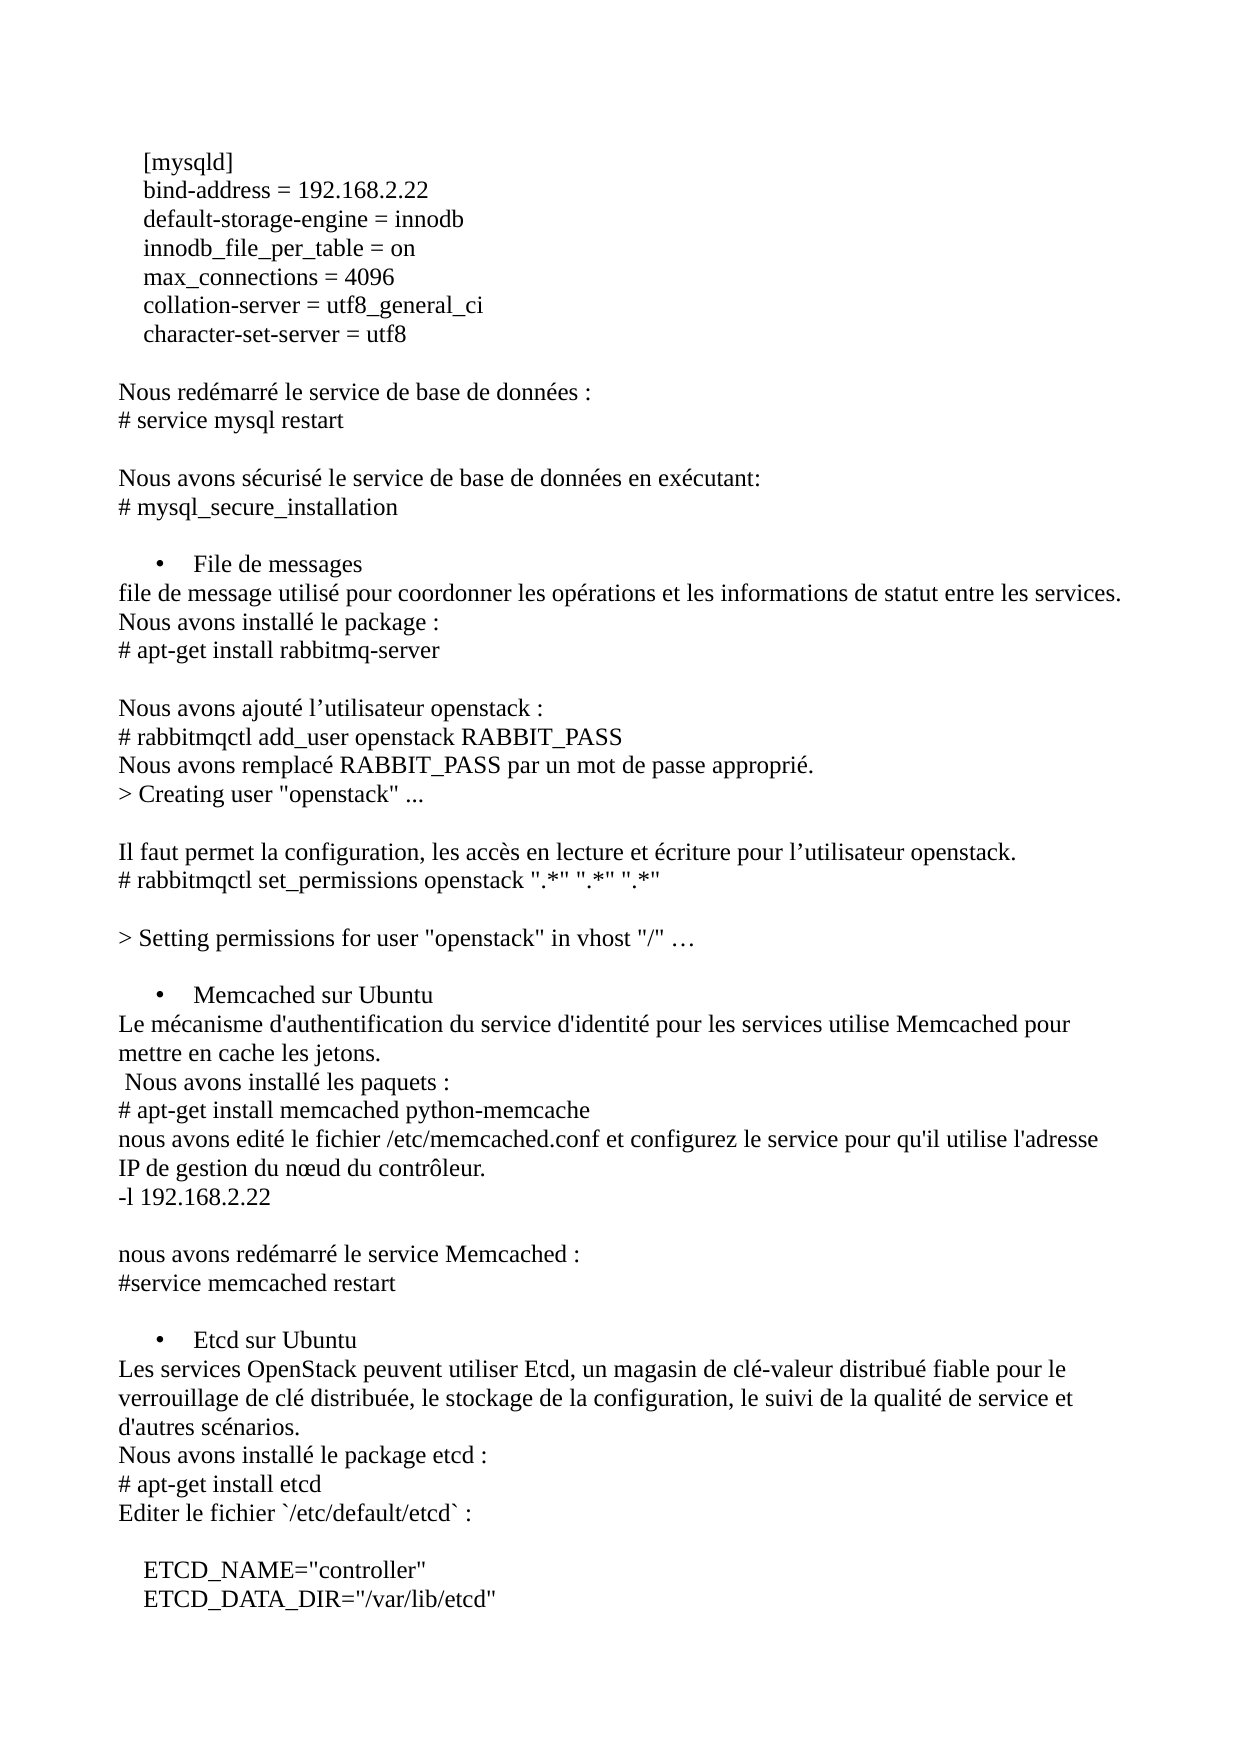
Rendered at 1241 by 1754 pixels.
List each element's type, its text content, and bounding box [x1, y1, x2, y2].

text # service mysql restart [118, 406, 1122, 434]
text # mysql_secure_installation [118, 492, 1122, 521]
text > Setting permissions for user "openstack" in vhost "/" … [118, 923, 1122, 952]
list Memcached sur Ubuntu [156, 981, 1122, 1009]
text Nous avons sécurisé le service de base de données en exécutant: [118, 463, 1122, 492]
list Etcd sur Ubuntu [156, 1326, 1122, 1354]
text file de message utilisé pour coordonner les opérations et les informations de statut entre les services. [118, 578, 1122, 607]
text ETCD_NAME="controller" [118, 1556, 1122, 1584]
text Le mécanisme d'authentification du service d'identité pour les services utilise Memcached pour mettre en cache les jetons. [118, 1009, 1122, 1067]
text bind-address = 192.168.2.22 [118, 176, 1122, 204]
text Editer le fichier `/etc/default/etcd` : [118, 1498, 1122, 1527]
text [mysqld] [118, 147, 1122, 176]
text Nous avons installé le package : [118, 607, 1122, 636]
text innodb_file_per_table = on [118, 233, 1122, 262]
text #service memcached restart [118, 1268, 1122, 1297]
text Nous avons installé les paquets : [118, 1067, 1122, 1096]
text nous avons edité le fichier /etc/memcached.conf et configurez le service pour qu'il utilise l'adresse IP de gestion du nœud du contrôleur. [118, 1124, 1122, 1182]
text -l 192.168.2.22 [118, 1182, 1122, 1211]
text # apt-get install rabbitmq-server [118, 636, 1122, 664]
text Il faut permet la configuration, les accès en lecture et écriture pour l’utilisateur openstack. [118, 837, 1122, 866]
text Nous avons remplacé RABBIT_PASS par un mot de passe approprié. [118, 751, 1122, 779]
text max_connections = 4096 [118, 262, 1122, 291]
text character-set-server = utf8 [118, 319, 1122, 348]
text default-storage-engine = innodb [118, 204, 1122, 233]
text Nous avons ajouté l’utilisateur openstack : [118, 693, 1122, 722]
text Nous avons installé le package etcd : [118, 1441, 1122, 1469]
text # apt-get install etcd [118, 1469, 1122, 1498]
text collation-server = utf8_general_ci [118, 291, 1122, 319]
text ETCD_DATA_DIR="/var/lib/etcd" [118, 1584, 1122, 1613]
text nous avons redémarré le service Memcached : [118, 1239, 1122, 1268]
text Nous redémarré le service de base de données : [118, 377, 1122, 406]
text Les services OpenStack peuvent utiliser Etcd, un magasin de clé-valeur distribué fiable pour le verrouillage de clé distribuée, le stockage de la configuration, le suivi de la qualité de service et d'autres scénarios. [118, 1354, 1122, 1441]
text # apt-get install memcached python-memcache [118, 1096, 1122, 1124]
text > Creating user "openstack" ... [118, 779, 1122, 808]
text # rabbitmqctl add_user openstack RABBIT_PASS [118, 722, 1122, 751]
text # rabbitmqctl set_permissions openstack ".*" ".*" ".*" [118, 866, 1122, 894]
list File de messages [156, 549, 1122, 578]
